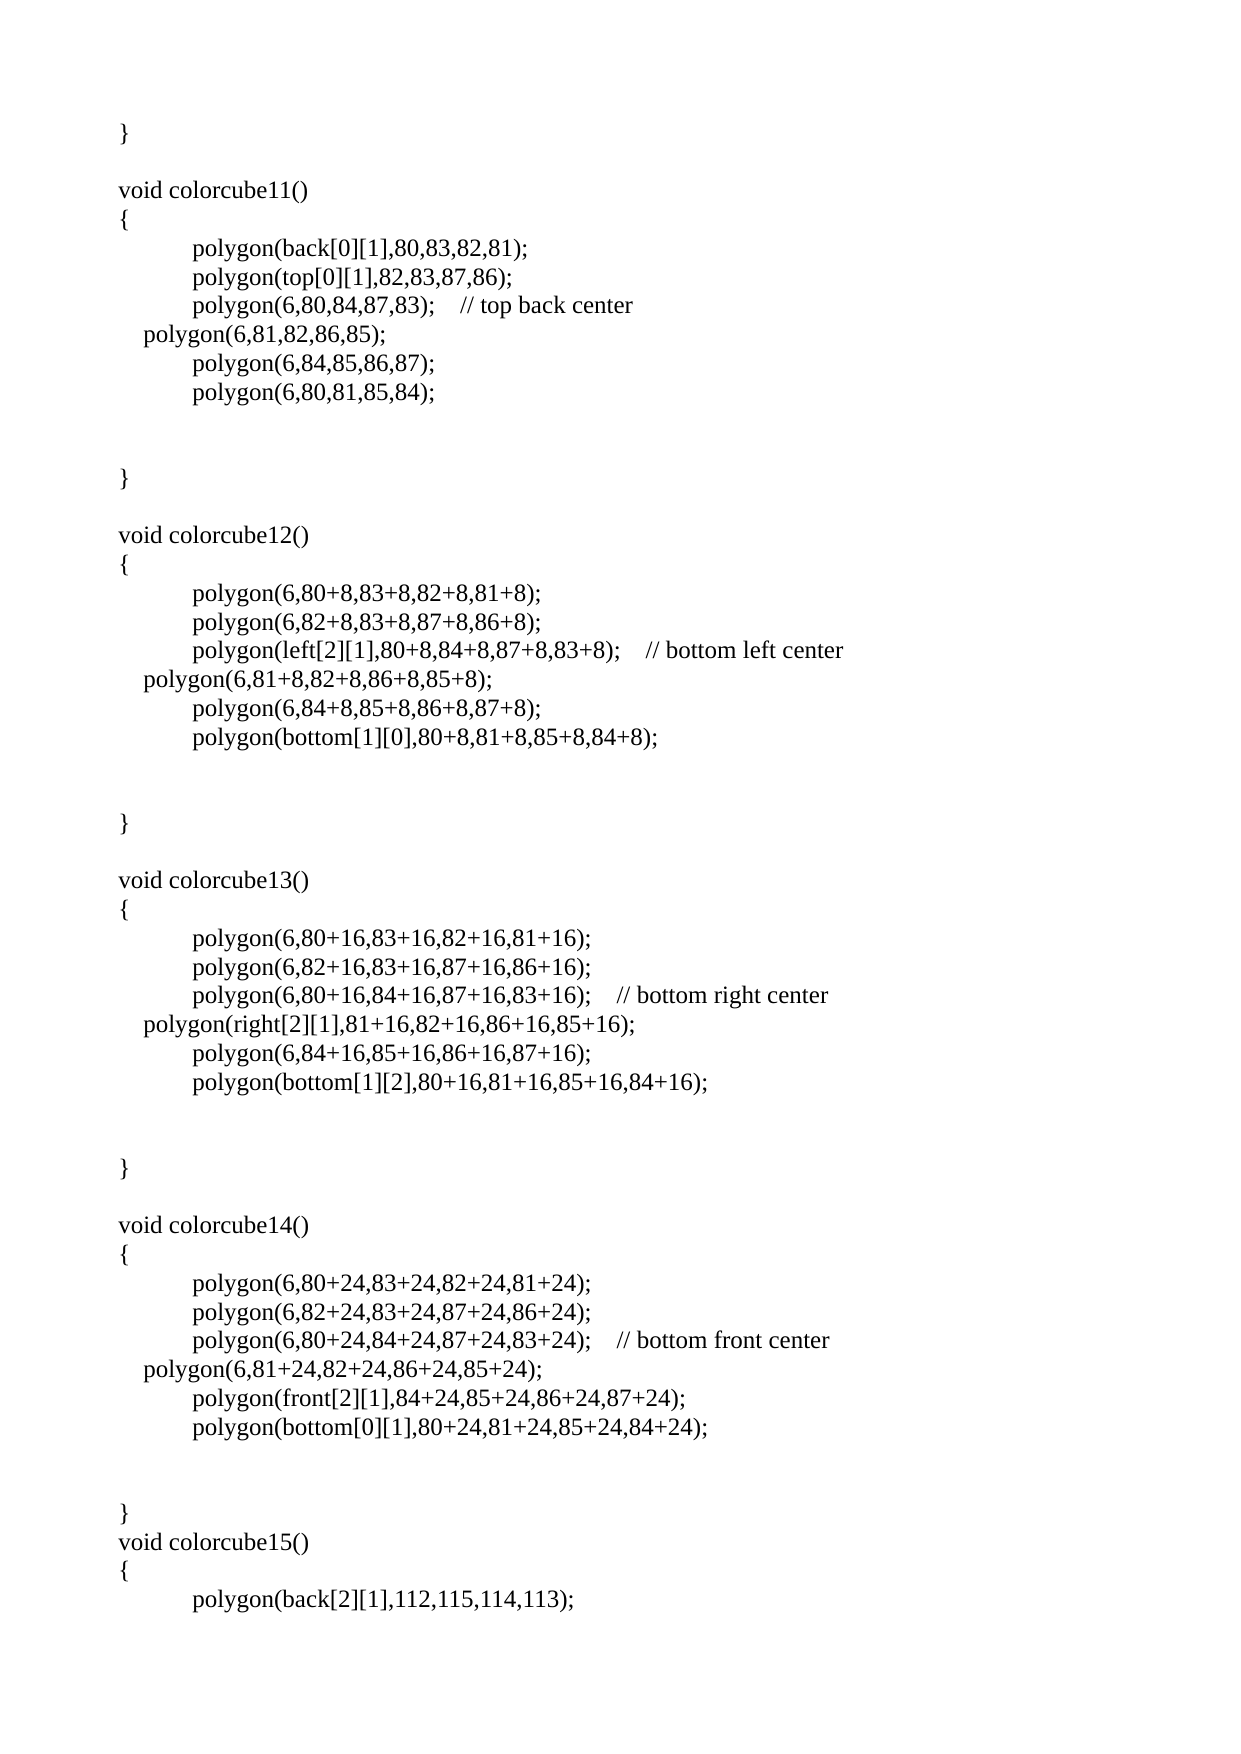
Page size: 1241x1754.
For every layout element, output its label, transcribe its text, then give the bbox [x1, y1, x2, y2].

text polygon(6,82+24,83+24,87+24,86+24); [118, 1297, 1122, 1326]
text { [118, 894, 1122, 923]
text polygon(bottom[0][1],80+24,81+24,85+24,84+24); [118, 1412, 1122, 1441]
text polygon(6,82+16,83+16,87+16,86+16); [118, 952, 1122, 981]
text polygon(front[2][1],84+24,85+24,86+24,87+24); [118, 1383, 1122, 1412]
text void colorcube12() [118, 521, 1122, 549]
text { [118, 1556, 1122, 1584]
text void colorcube14() [118, 1211, 1122, 1239]
text polygon(top[0][1],82,83,87,86); [118, 262, 1122, 291]
text polygon(6,80+24,83+24,82+24,81+24); [118, 1268, 1122, 1297]
text polygon(back[0][1],80,83,82,81); [118, 233, 1122, 262]
text polygon(left[2][1],80+8,84+8,87+8,83+8); // bottom left center [118, 636, 1122, 664]
text } [118, 808, 1122, 837]
text polygon(6,84,85,86,87); [118, 348, 1122, 377]
text } [118, 118, 1122, 147]
text polygon(6,80+24,84+24,87+24,83+24); // bottom front center [118, 1326, 1122, 1354]
text polygon(6,81+8,82+8,86+8,85+8); [118, 664, 1122, 693]
text polygon(6,80,84,87,83); // top back center [118, 291, 1122, 319]
text polygon(6,81,82,86,85); [118, 319, 1122, 348]
text void colorcube11() [118, 176, 1122, 204]
text { [118, 204, 1122, 233]
text } [118, 1498, 1122, 1527]
text { [118, 1239, 1122, 1268]
text polygon(bottom[1][0],80+8,81+8,85+8,84+8); [118, 722, 1122, 751]
text polygon(6,80+8,83+8,82+8,81+8); [118, 578, 1122, 607]
text polygon(6,80,81,85,84); [118, 377, 1122, 406]
text polygon(6,80+16,84+16,87+16,83+16); // bottom right center [118, 981, 1122, 1009]
text polygon(6,84+8,85+8,86+8,87+8); [118, 693, 1122, 722]
text polygon(bottom[1][2],80+16,81+16,85+16,84+16); [118, 1067, 1122, 1096]
text void colorcube15() [118, 1527, 1122, 1556]
text } [118, 463, 1122, 492]
text { [118, 549, 1122, 578]
text void colorcube13() [118, 866, 1122, 894]
text } [118, 1153, 1122, 1182]
text polygon(right[2][1],81+16,82+16,86+16,85+16); [118, 1009, 1122, 1038]
text polygon(6,80+16,83+16,82+16,81+16); [118, 923, 1122, 952]
text polygon(6,82+8,83+8,87+8,86+8); [118, 607, 1122, 636]
text polygon(back[2][1],112,115,114,113); [118, 1584, 1122, 1613]
text polygon(6,81+24,82+24,86+24,85+24); [118, 1354, 1122, 1383]
text polygon(6,84+16,85+16,86+16,87+16); [118, 1038, 1122, 1067]
